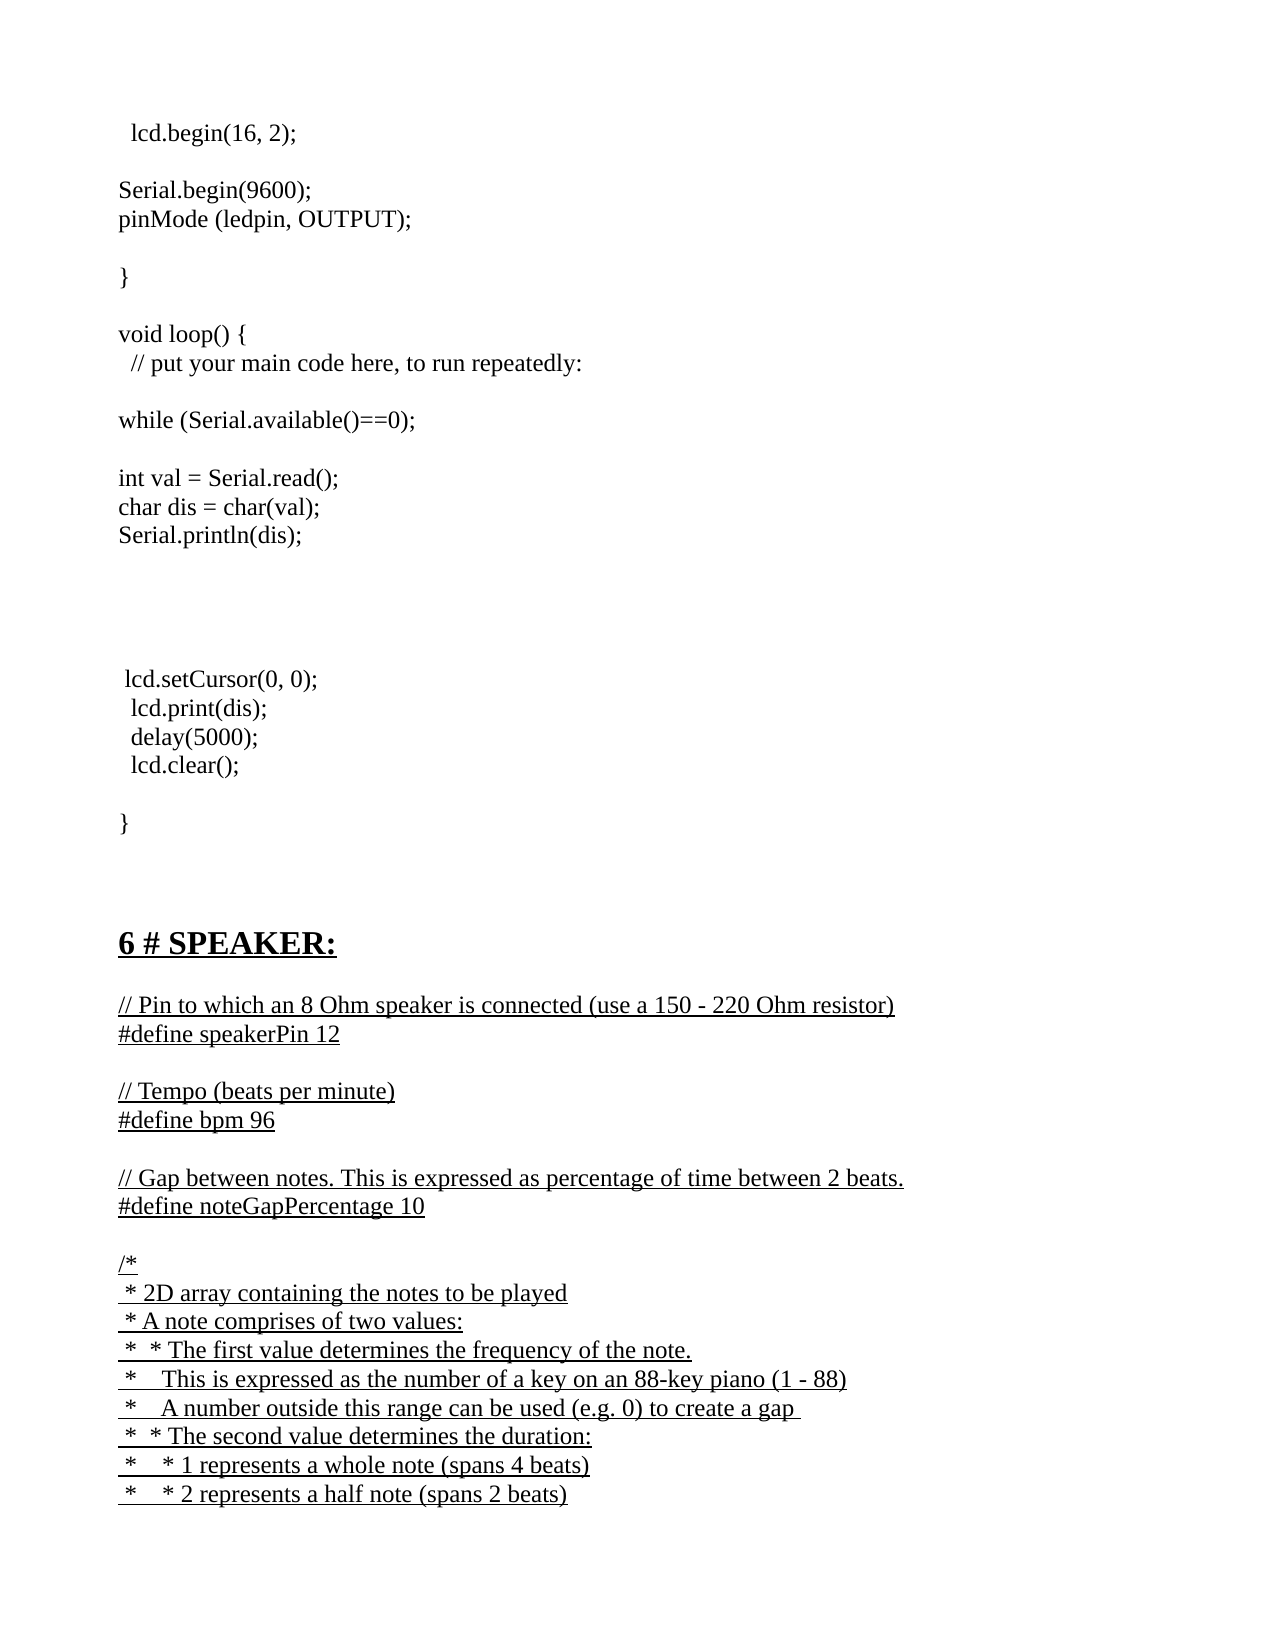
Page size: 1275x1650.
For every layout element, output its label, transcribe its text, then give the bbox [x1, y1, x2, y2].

text * A note comprises of two values: [118, 1306, 1157, 1335]
text lcd.begin(16, 2); [118, 118, 1157, 147]
text #define speakerPin 12 [118, 1019, 1157, 1048]
text * * The second value determines the duration: [118, 1421, 1157, 1450]
text Serial.println(dis); [118, 521, 1157, 549]
text 6 # SPEAKER: [118, 923, 1157, 961]
text while (Serial.available()==0); [118, 406, 1157, 434]
text /* [118, 1249, 1157, 1278]
text * * 2 represents a half note (spans 2 beats) [118, 1479, 1157, 1508]
text // Pin to which an 8 Ohm speaker is connected (use a 150 - 220 Ohm resistor) [118, 990, 1157, 1019]
text // Gap between notes. This is expressed as percentage of time between 2 beats. [118, 1163, 1157, 1191]
text * This is expressed as the number of a key on an 88-key piano (1 - 88) [118, 1364, 1157, 1393]
text void loop() { [118, 319, 1157, 348]
text delay(5000); [118, 722, 1157, 751]
text * A number outside this range can be used (e.g. 0) to create a gap [118, 1393, 1157, 1421]
text pinMode (ledpin, OUTPUT); [118, 204, 1157, 233]
text #define bpm 96 [118, 1105, 1157, 1134]
text int val = Serial.read(); [118, 463, 1157, 492]
text #define noteGapPercentage 10 [118, 1191, 1157, 1220]
text lcd.setCursor(0, 0); [118, 664, 1157, 693]
text * 2D array containing the notes to be played [118, 1278, 1157, 1306]
text } [118, 808, 1157, 837]
text lcd.clear(); [118, 751, 1157, 779]
text // Tempo (beats per minute) [118, 1076, 1157, 1105]
text // put your main code here, to run repeatedly: [118, 348, 1157, 377]
text * * The first value determines the frequency of the note. [118, 1335, 1157, 1364]
text } [118, 262, 1157, 291]
text * * 1 represents a whole note (spans 4 beats) [118, 1450, 1157, 1479]
text Serial.begin(9600); [118, 176, 1157, 204]
text lcd.print(dis); [118, 693, 1157, 722]
text char dis = char(val); [118, 492, 1157, 521]
